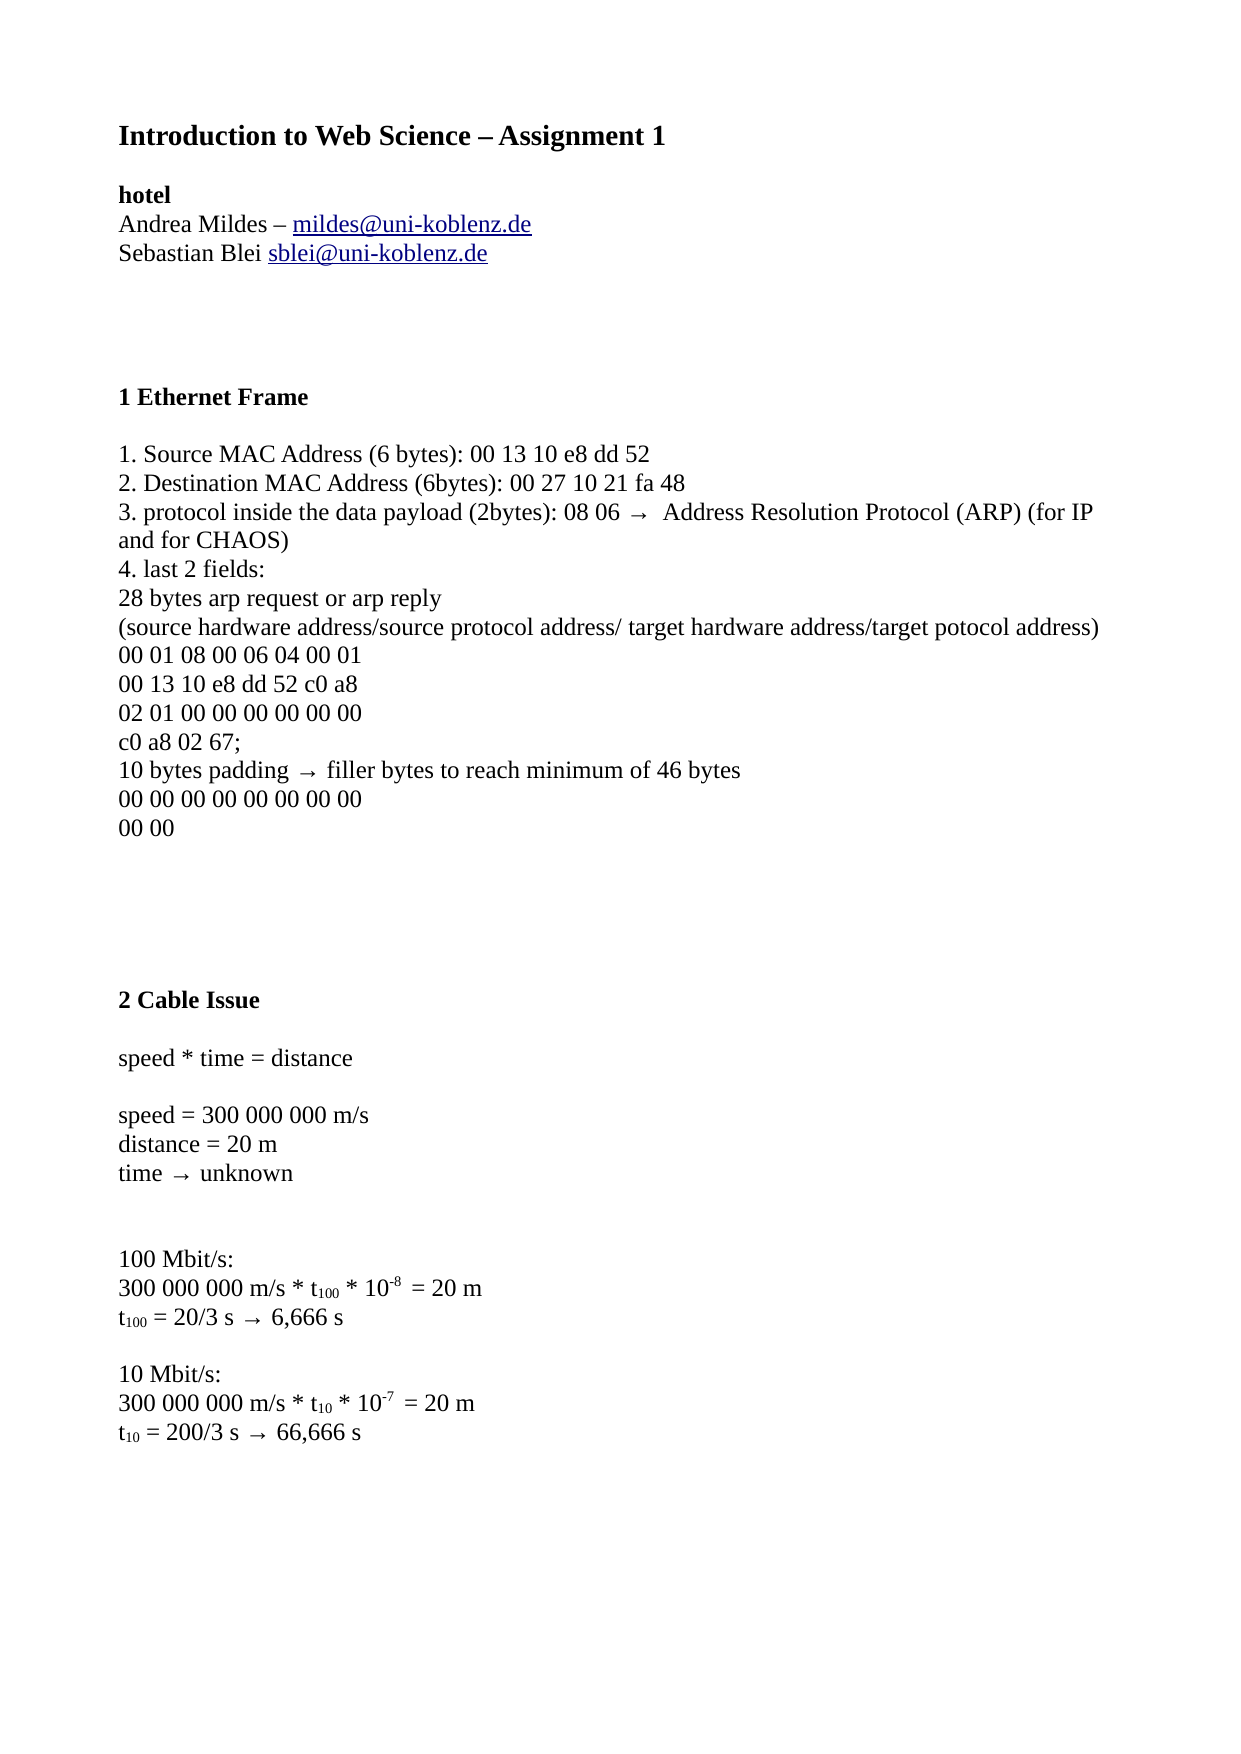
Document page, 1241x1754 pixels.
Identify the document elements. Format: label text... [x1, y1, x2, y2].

text (source hardware address/source protocol address/ target hardware address/target potocol address) [118, 612, 1122, 640]
text hotel [118, 180, 1122, 209]
text 00 00 [118, 813, 1122, 842]
text c0 a8 02 67; [118, 727, 1122, 755]
text 2. Destination MAC Address (6bytes): 00 27 10 21 fa 48 [118, 468, 1122, 497]
text 10 bytes padding → filler bytes to reach minimum of 46 bytes [118, 755, 1122, 784]
text 10 Mbit/s: [118, 1359, 1122, 1388]
text Andrea Mildes – mildes@uni-koblenz.de [118, 209, 1122, 238]
text 1 Ethernet Frame [118, 382, 1122, 410]
text 100 Mbit/s: [118, 1244, 1122, 1273]
text 300 000 000 m/s * t10 * 10-7 = 20 m [118, 1388, 1122, 1417]
text 2 Cable Issue [118, 985, 1122, 1014]
text 3. protocol inside the data payload (2bytes): 08 06 → Address Resolution Protocol (ARP) (for IP and for CHAOS) [118, 497, 1122, 554]
text 00 00 00 00 00 00 00 00 [118, 784, 1122, 813]
text t100 = 20/3 s → 6,666 s [118, 1302, 1122, 1330]
text speed = 300 000 000 m/s [118, 1100, 1122, 1129]
text time → unknown [118, 1158, 1122, 1187]
text distance = 20 m [118, 1129, 1122, 1158]
text Sebastian Blei sblei@uni-koblenz.de [118, 238, 1122, 267]
text Introduction to Web Science – Assignment 1 [118, 118, 1122, 152]
text 4. last 2 fields: [118, 554, 1122, 583]
text 28 bytes arp request or arp reply [118, 583, 1122, 612]
text 300 000 000 m/s * t100 * 10-8 = 20 m [118, 1273, 1122, 1302]
text t10 = 200/3 s → 66,666 s [118, 1417, 1122, 1445]
text 02 01 00 00 00 00 00 00 [118, 698, 1122, 727]
text 00 13 10 e8 dd 52 c0 a8 [118, 669, 1122, 698]
text 00 01 08 00 06 04 00 01 [118, 640, 1122, 669]
text speed * time = distance [118, 1043, 1122, 1072]
text 1. Source MAC Address (6 bytes): 00 13 10 e8 dd 52 [118, 439, 1122, 468]
